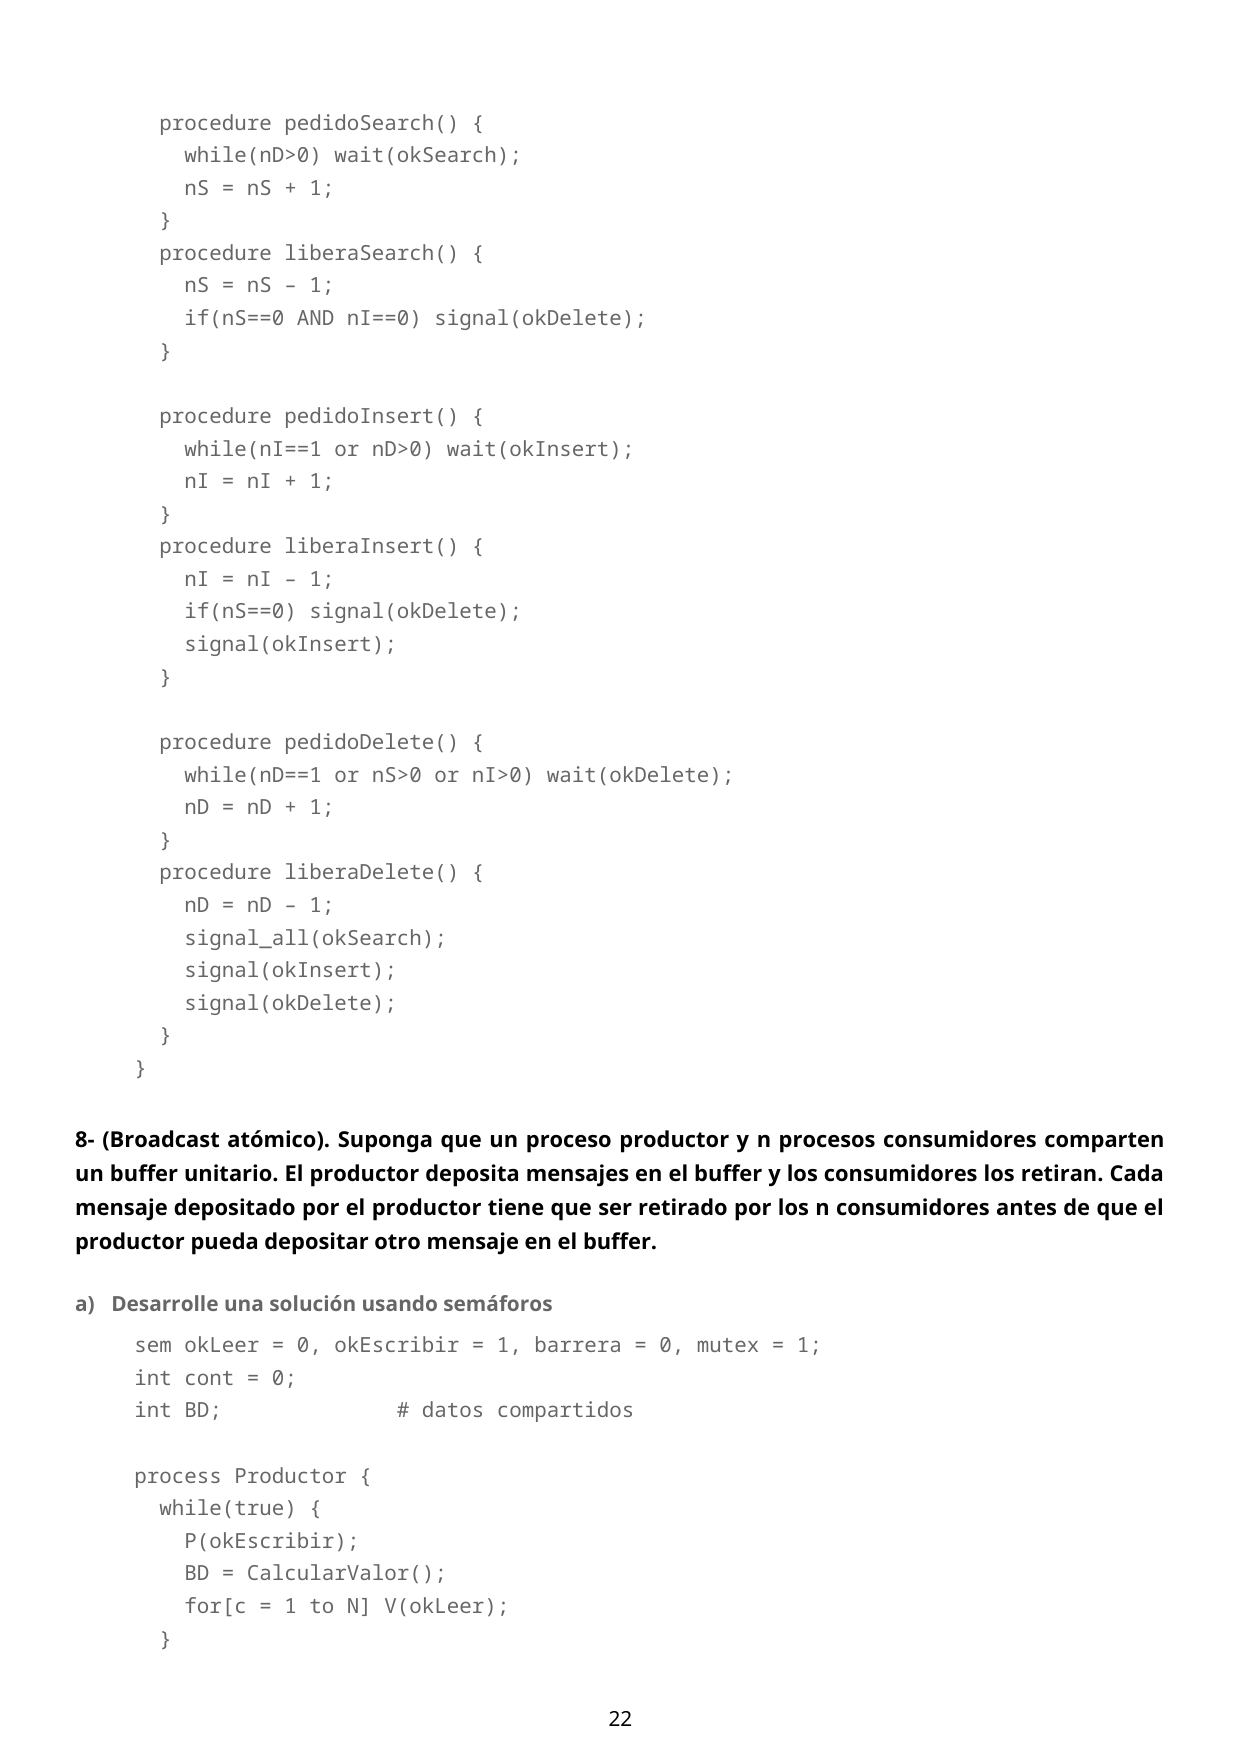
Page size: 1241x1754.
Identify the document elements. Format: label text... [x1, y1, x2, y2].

text if(nS==0 AND nI==0) signal(okDelete); [134, 303, 1165, 332]
text procedure pedidoDelete() { [134, 727, 1165, 756]
text } [134, 1624, 1165, 1652]
text procedure liberaSearch() { [134, 238, 1165, 266]
subtitle 8- (Broadcast atómico). Suponga que un proceso productor y n procesos consumidores comparten un buffer unitario. El productor deposita mensajes en el buffer y los consumidores los retiran. Cada mensaje depositado por el productor tiene que ser retirado por los n consumidores antes de que el productor pueda depositar otro mensaje en el buffer. [75, 1123, 1165, 1256]
text signal(okInsert); [134, 629, 1165, 658]
text while(nI==1 or nD>0) wait(okInsert); [134, 434, 1165, 462]
text BD = CalcularValor(); [134, 1558, 1165, 1587]
text signal(okDelete); [134, 988, 1165, 1016]
text signal_all(okSearch); [134, 923, 1165, 951]
text signal(okInsert); [134, 955, 1165, 984]
text nI = nI + 1; [134, 466, 1165, 495]
text if(nS==0) signal(okDelete); [134, 597, 1165, 625]
text } [134, 499, 1165, 527]
text while(nD>0) wait(okSearch); [134, 140, 1165, 169]
text process Productor { [134, 1461, 1165, 1489]
text } [134, 336, 1165, 364]
text procedure liberaDelete() { [134, 857, 1165, 886]
text nS = nS – 1; [134, 271, 1165, 299]
text procedure pedidoInsert() { [134, 401, 1165, 429]
subtitle a) Desarrolle una solución usando semáforos [75, 1289, 1165, 1318]
text } [134, 825, 1165, 853]
text P(okEscribir); [134, 1526, 1165, 1554]
text nI = nI – 1; [134, 564, 1165, 592]
text int cont = 0; [134, 1363, 1165, 1391]
text procedure liberaInsert() { [134, 531, 1165, 560]
text procedure pedidoSearch() { [134, 108, 1165, 136]
text } [134, 662, 1165, 690]
text while(true) { [134, 1493, 1165, 1522]
text nD = nD + 1; [134, 792, 1165, 821]
text } [134, 205, 1165, 234]
text } [134, 1021, 1165, 1049]
text nD = nD – 1; [134, 890, 1165, 918]
text for[c = 1 to N] V(okLeer); [134, 1591, 1165, 1619]
text while(nD==1 or nS>0 or nI>0) wait(okDelete); [134, 760, 1165, 788]
text } [134, 1053, 1165, 1082]
text int BD; # datos compartidos [134, 1396, 1165, 1424]
text sem okLeer = 0, okEscribir = 1, barrera = 0, mutex = 1; [134, 1330, 1165, 1359]
text nS = nS + 1; [134, 173, 1165, 201]
